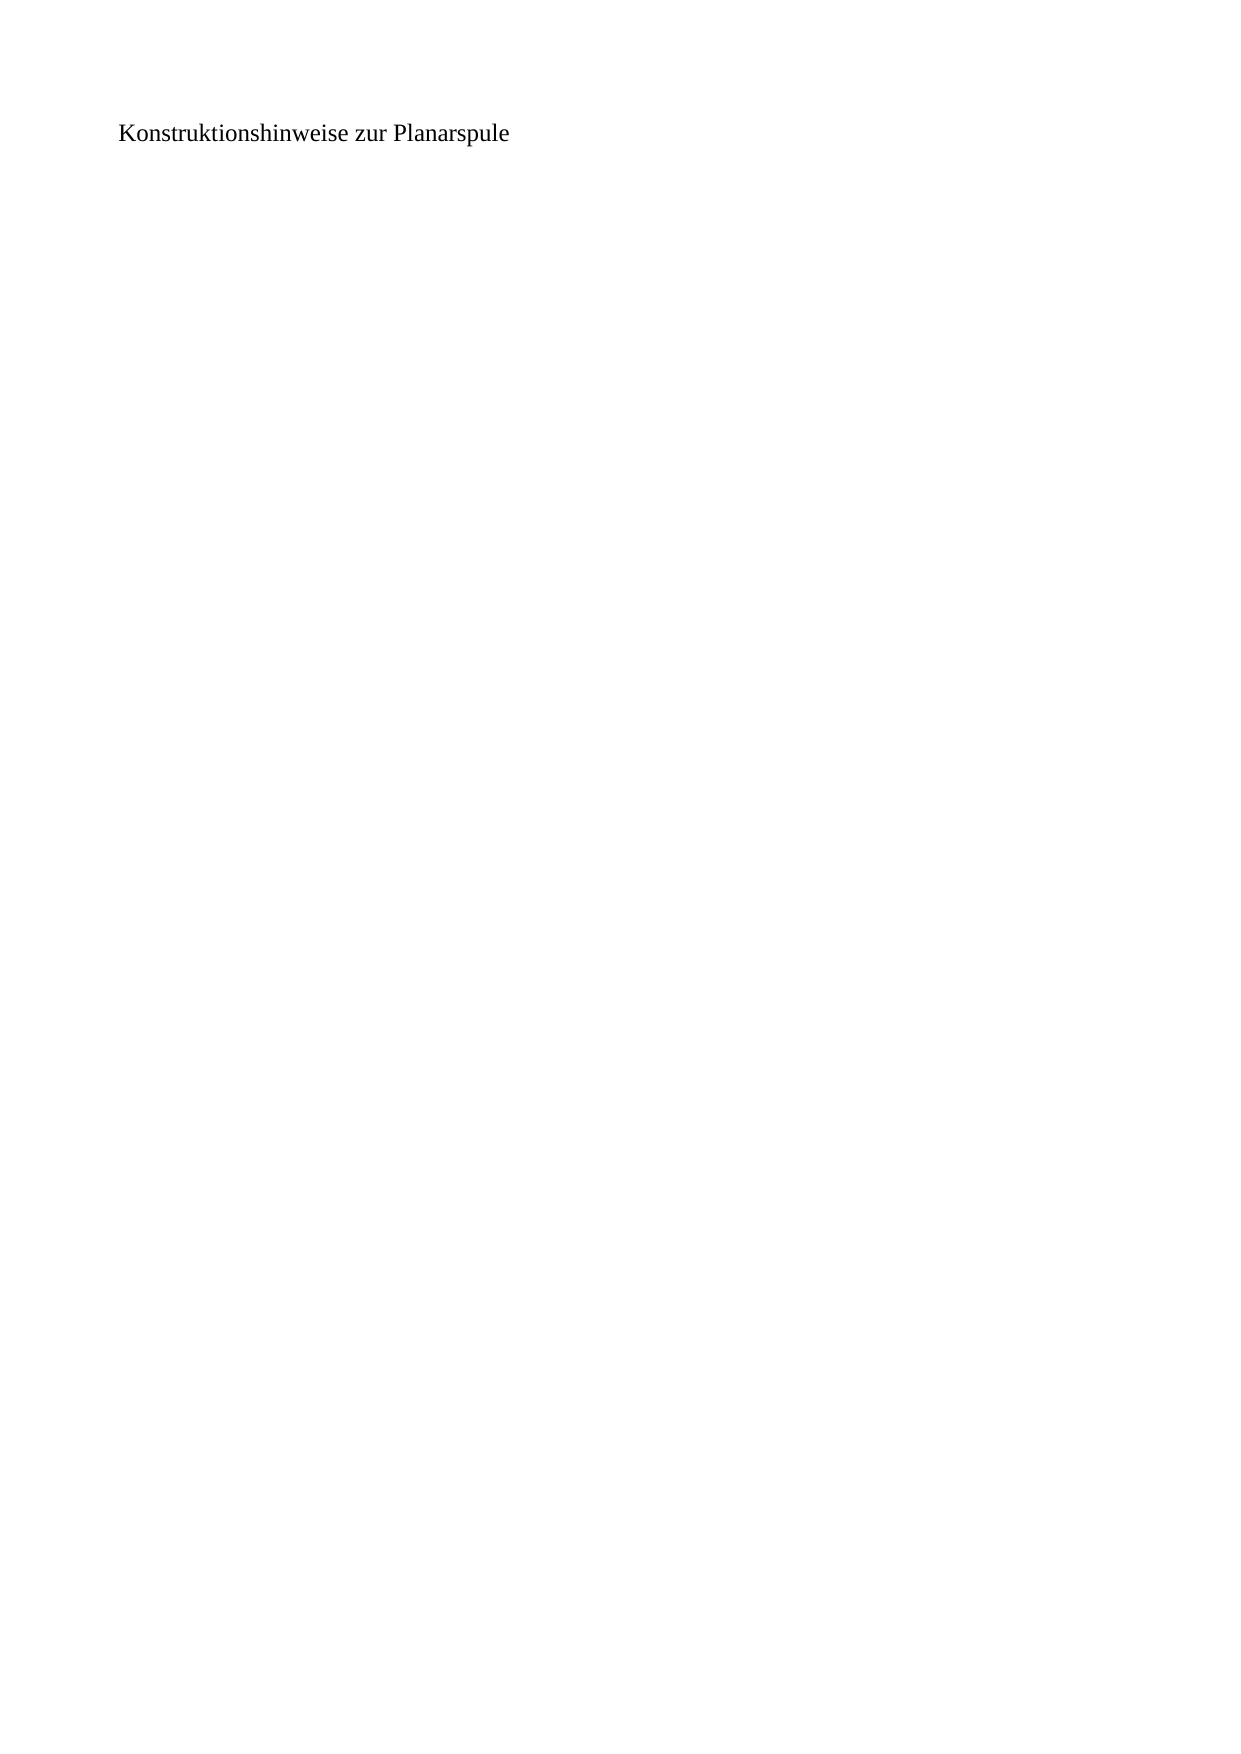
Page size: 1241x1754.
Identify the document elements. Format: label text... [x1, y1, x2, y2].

text Konstruktionshinweise zur Planarspule [118, 118, 1122, 147]
